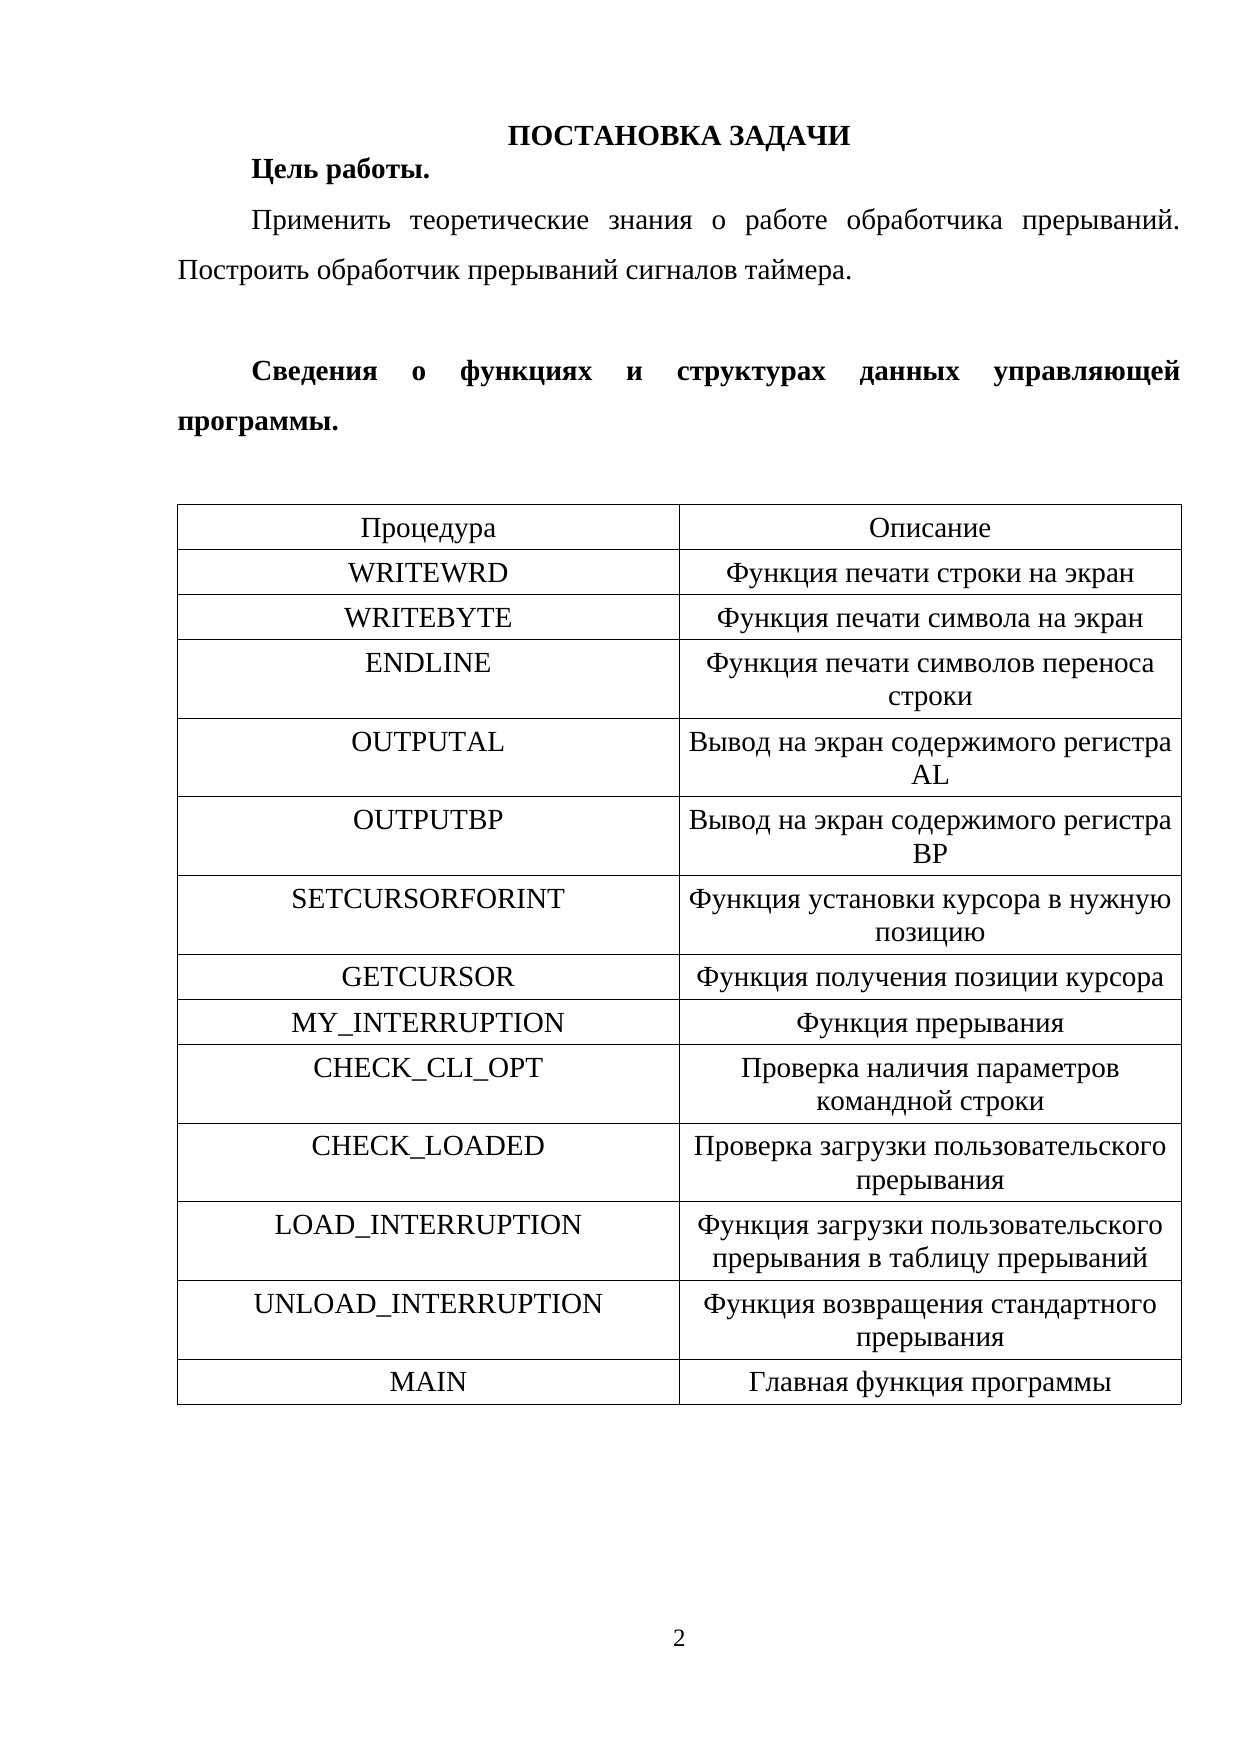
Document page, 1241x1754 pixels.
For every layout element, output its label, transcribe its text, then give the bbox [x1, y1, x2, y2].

table_cell Функция получения позиции курсора [680, 955, 1181, 999]
table_cell Функция печати символа на экран [680, 595, 1181, 639]
table_cell OUTPUTAL [178, 719, 679, 796]
table_cell Главная функция программы [680, 1360, 1181, 1404]
table_cell CHECK_CLI_OPT [178, 1045, 679, 1123]
table_cell Вывод на экран содержимого регистра BP [680, 797, 1181, 875]
table_cell Вывод на экран содержимого регистра AL [680, 719, 1181, 796]
subtitle ПОСТАНОВКА ЗАДАЧИ [177, 118, 1181, 152]
text Применить теоретические знания о работе обработчика прерываний. Построить обработчик прерываний сигналов таймера. [177, 202, 1181, 286]
table_cell Функция печати символов переноса строки [680, 640, 1181, 718]
table_cell WRITEBYTE [178, 595, 679, 639]
text Цель работы. [177, 152, 1181, 185]
table_cell OUTPUTBP [178, 797, 679, 875]
table_cell MAIN [178, 1360, 679, 1404]
table_cell WRITEWRD [178, 550, 679, 594]
table_cell LOAD_INTERRUPTION [178, 1202, 679, 1280]
table_cell Проверка загрузки пользовательского прерывания [680, 1124, 1181, 1201]
table_cell GETCURSOR [178, 955, 679, 999]
table_header Процедура [178, 505, 679, 549]
table_cell Функция загрузки пользовательского прерывания в таблицу прерываний [680, 1202, 1181, 1280]
table_header Описание [680, 505, 1181, 549]
table_cell ENDLINE [178, 640, 679, 718]
table_cell SETCURSORFORINT [178, 876, 679, 954]
table_cell Функция возвращения стандартного прерывания [680, 1281, 1181, 1358]
text Сведения о функциях и структурах данных управляющей программы. [177, 353, 1181, 437]
table_cell Проверка наличия параметров командной строки [680, 1045, 1181, 1123]
table_cell Функция прерывания [680, 1000, 1181, 1044]
table_cell Функция печати строки на экран [680, 550, 1181, 594]
table_cell UNLOAD_INTERRUPTION [178, 1281, 679, 1358]
table_cell MY_INTERRUPTION [178, 1000, 679, 1044]
table_cell Функция установки курсора в нужную позицию [680, 876, 1181, 954]
table_cell CHECK_LOADED [178, 1124, 679, 1201]
